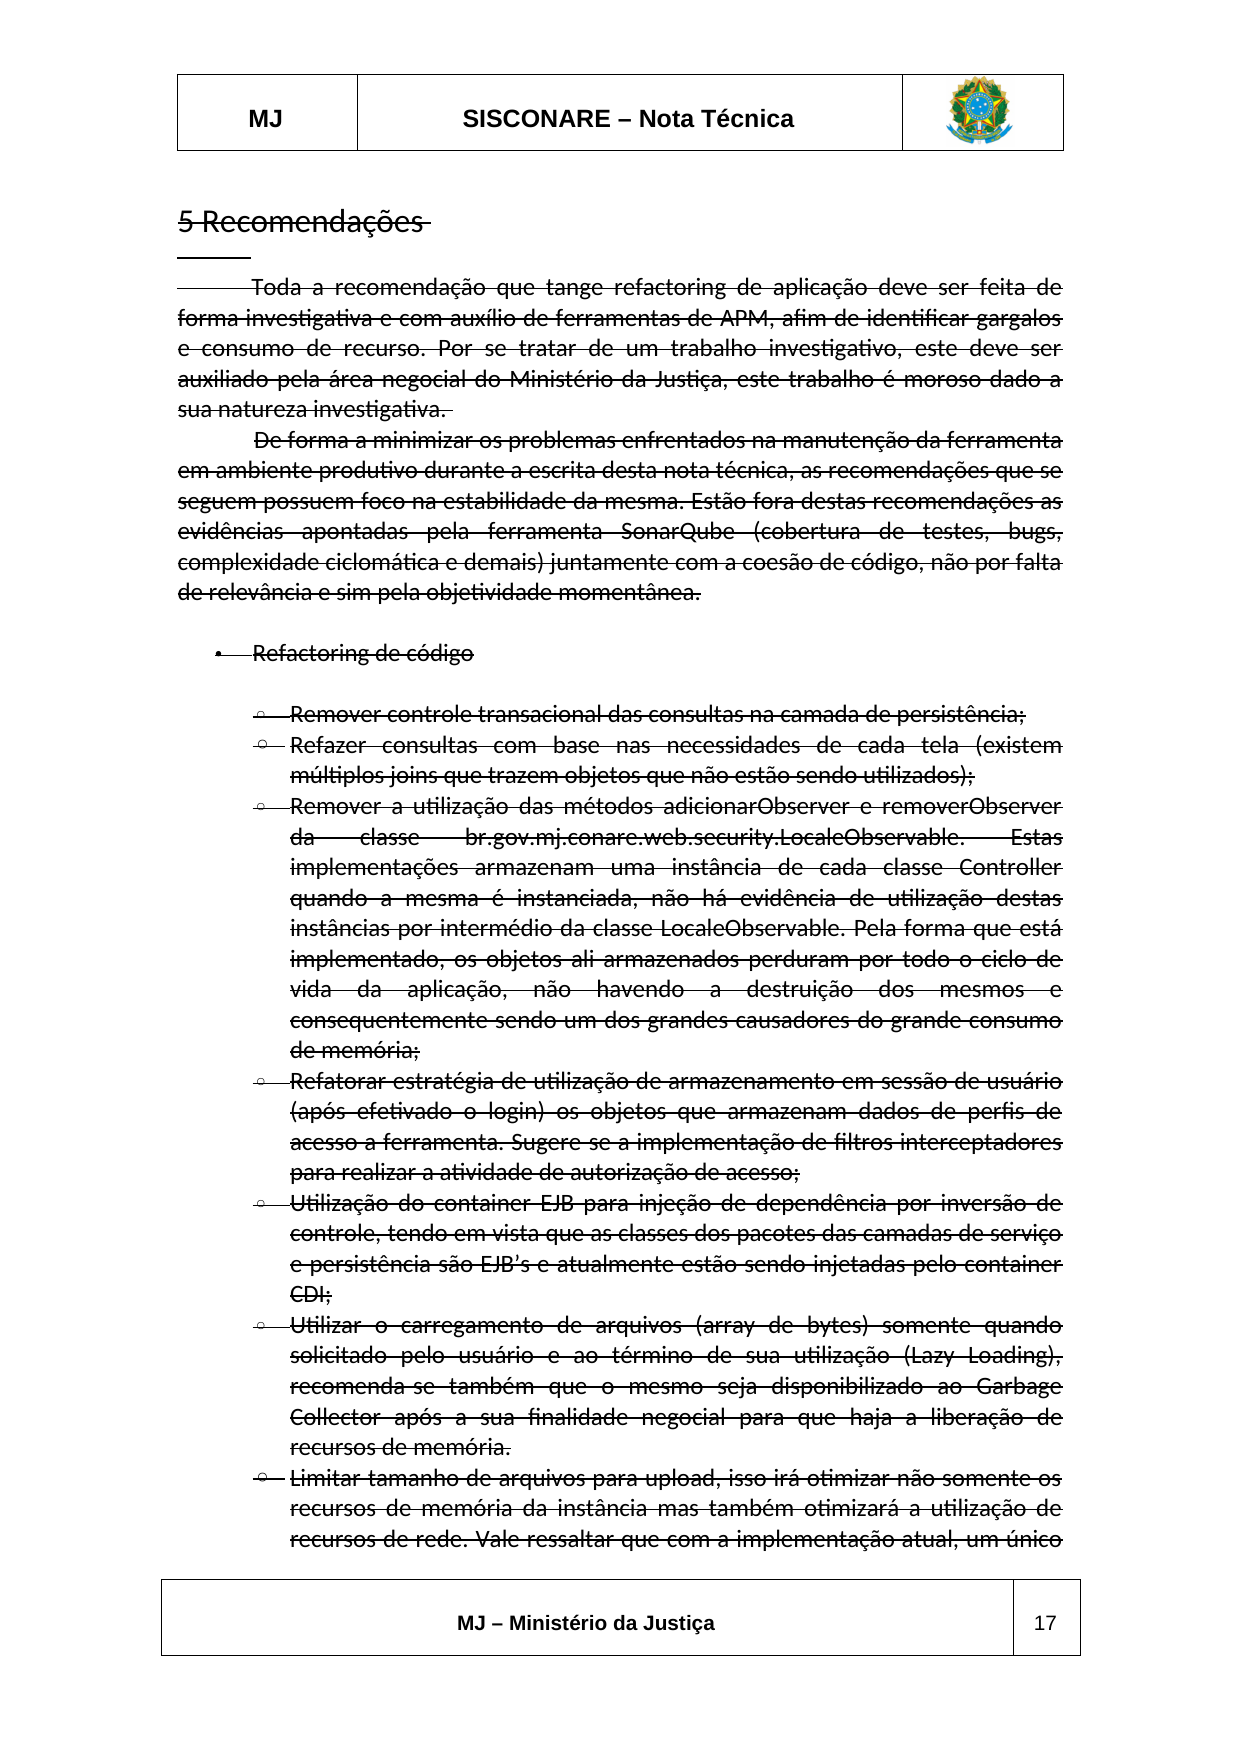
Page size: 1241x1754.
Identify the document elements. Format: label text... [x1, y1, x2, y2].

list Utilização do container EJB para injeção de dependência por inversão de controle, tendo em vista que as classes dos pacotes das camadas de serviço e persistência são EJB’s e atualmente estão sendo injetadas pelo container CDI; [252, 1206, 1063, 1309]
subtitle 5 Recomendações [423, 200, 1063, 241]
picture [944, 75, 1020, 149]
list Remover a utilização das métodos adicionarObserver e removerObserver da classe br.gov.mj.conare.web.security.LocaleObservable. Estas implementações armazenam uma instância de cada classe Controller quando a mesma é instanciada, não há evidência de utilização destas instâncias por intermédio da classe LocaleObservable. Pela forma que está implementado, os objetos ali armazenados perduram por todo o ciclo de vida da aplicação, não havendo a destruição dos mesmos e consequentemente sendo um dos grandes causadores do grande consumo de memória; [419, 1034, 1063, 1065]
list Refazer consultas com base nas necessidades de cada tela (existem múltiplos joins que trazem objetos que não estão sendo utilizados); [974, 760, 1063, 790]
list Refactoring de código [215, 656, 252, 668]
list Utilizar o carregamento de arquivos (array de bytes) somente quando solicitado pelo usuário e ao término de sua utilização (Lazy Loading), recomenda-se também que o mesmo seja disponibilizado ao Garbage Collector após a sua finalidade negocial para que haja a liberação de recursos de memória. [511, 1431, 1063, 1462]
list Refactoring de código [474, 638, 1063, 668]
list Refatorar estratégia de utilização de armazenamento em sessão de usuário (após efetivado o login) os objetos que armazenam dados de perfis de acesso a ferramenta. Sugere-se a implementação de filtros interceptadores para realizar a atividade de autorização de acesso; [800, 1156, 1063, 1187]
text Toda a recomendação que tange refactoring de aplicação deve ser feita de forma investigativa e com auxílio de ferramentas de APM, afim de identificar gargalos e consumo de recurso. Por se tratar de um trabalho investigativo, este deve ser auxiliado pela área negocial do Ministério da Justiça, este trabalho é moroso dado a sua natureza investigativa. [177, 393, 1063, 424]
list Refactoring de código [215, 638, 252, 655]
text De forma a minimizar os problemas enfrentados na manutenção da ferramenta em ambiente produtivo durante a escrita desta nota técnica, as recomendações que se seguem possuem foco na estabilidade da mesma. Estão fora destas recomendações as evidências apontadas pela ferramenta SonarQube (cobertura de testes, bugs, complexidade ciclomática e demais) juntamente com a coesão de código, não por falta de relevância e sim pela objetividade momentânea. [701, 577, 1063, 607]
list Utilizar o carregamento de arquivos (array de bytes) somente quando solicitado pelo usuário e ao término de sua utilização (Lazy Loading), recomenda-se também que o mesmo seja disponibilizado ao Garbage Collector após a sua finalidade negocial para que haja a liberação de recursos de memória. [252, 1328, 1063, 1462]
text De forma a minimizar os problemas enfrentados na manutenção da ferramenta em ambiente produtivo durante a escrita desta nota técnica, as recomendações que se seguem possuem foco na estabilidade da mesma. Estão fora destas recomendações as evidências apontadas pela ferramenta SonarQube (cobertura de testes, bugs, complexidade ciclomática e demais) juntamente com a coesão de código, não por falta de relevância e sim pela objetividade momentânea. [177, 424, 1063, 455]
